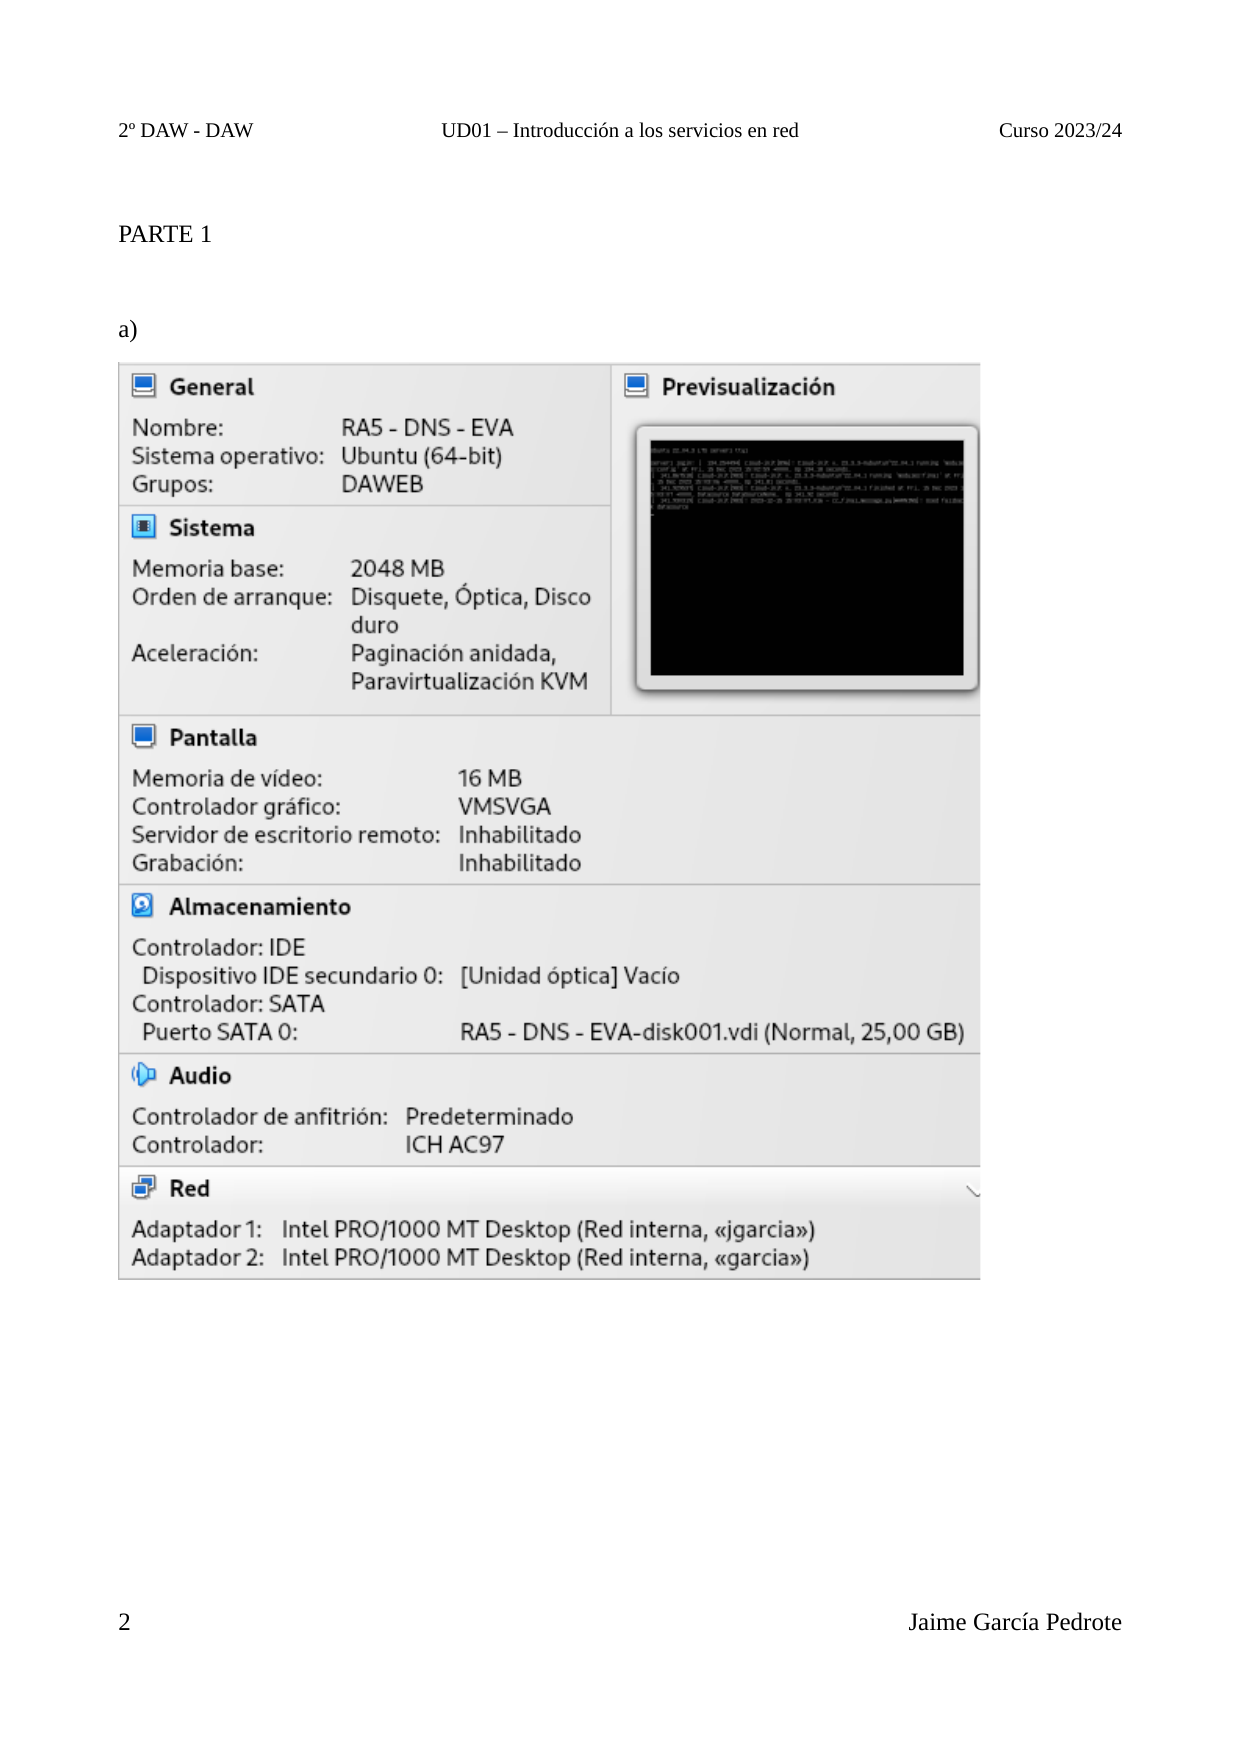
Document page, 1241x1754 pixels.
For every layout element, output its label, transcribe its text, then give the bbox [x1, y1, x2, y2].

picture [118, 362, 981, 1280]
text a) [118, 314, 1122, 343]
text PARTE 1 [118, 219, 1122, 248]
